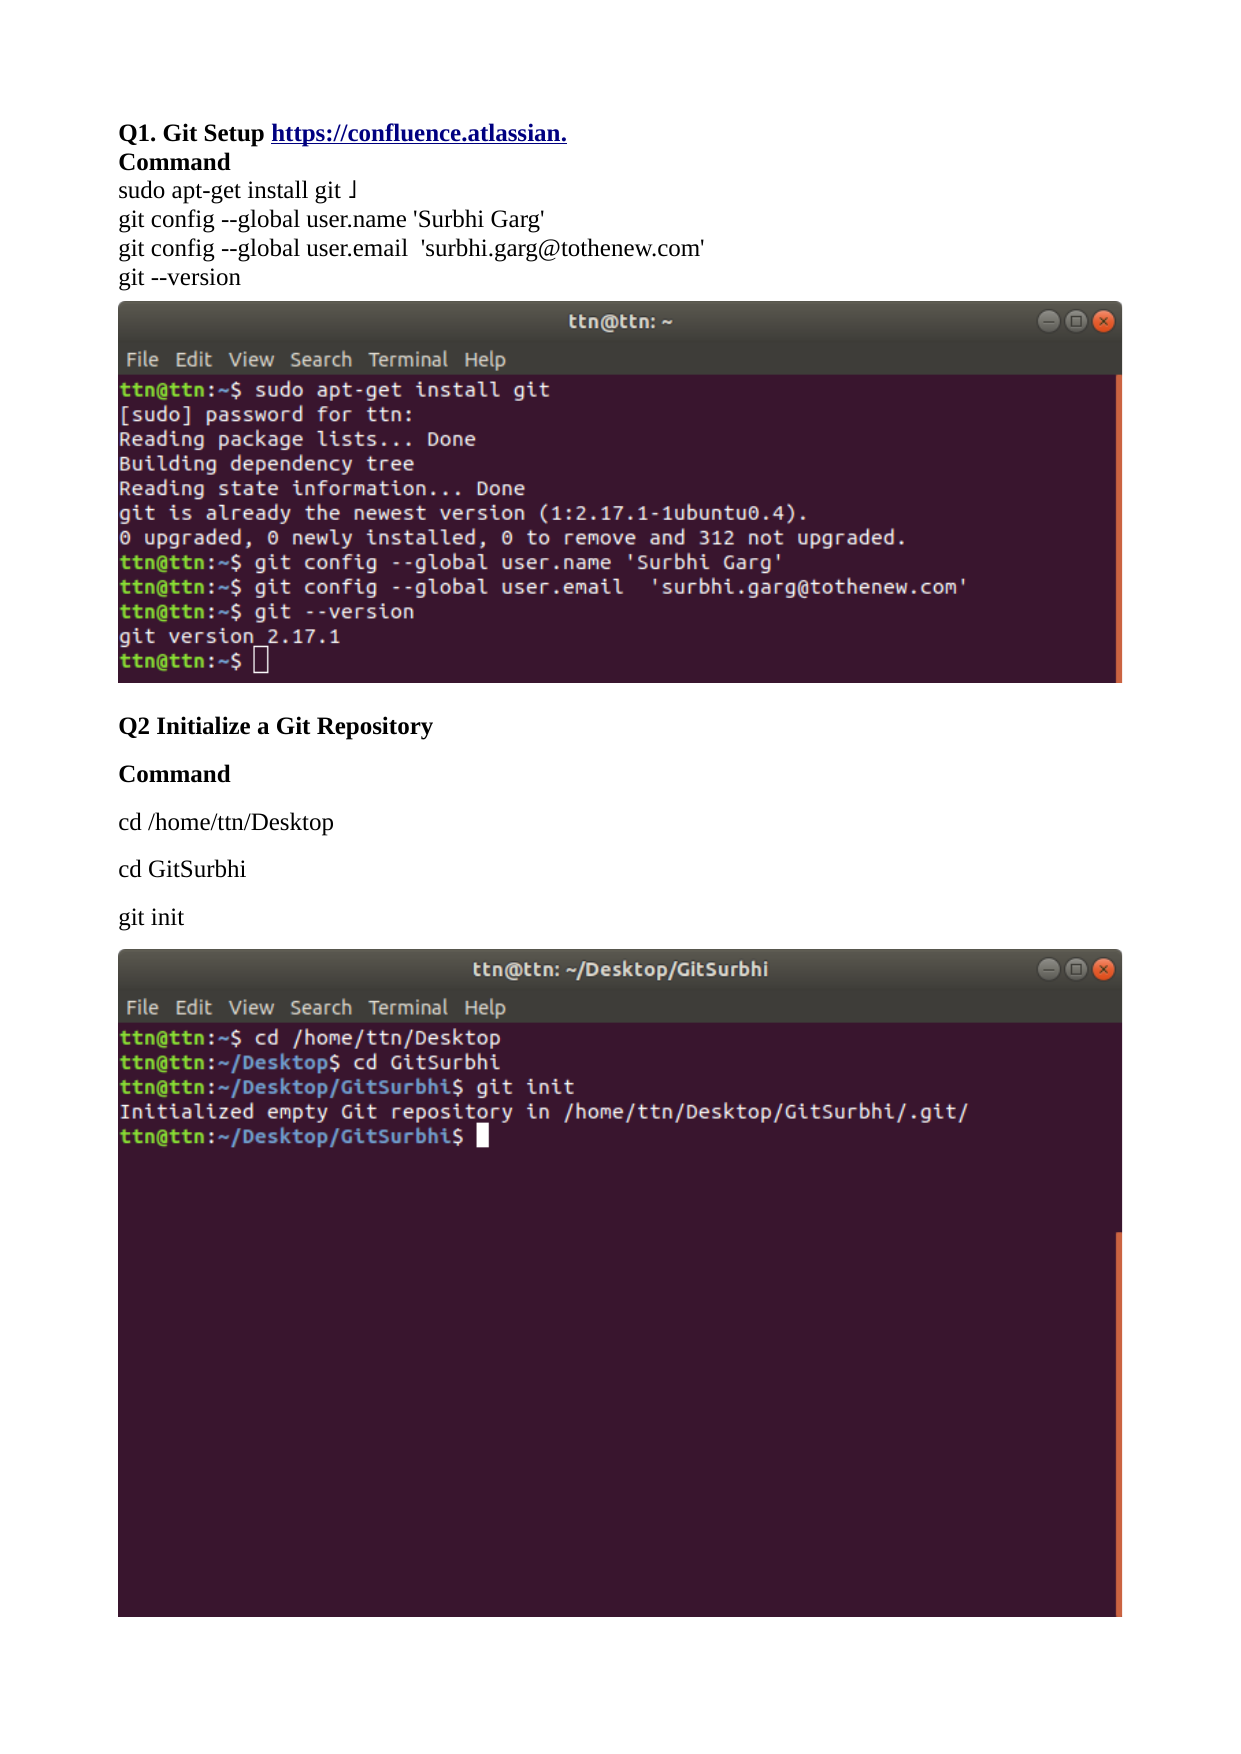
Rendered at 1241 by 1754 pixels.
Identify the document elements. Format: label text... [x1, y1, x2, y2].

text Q1. Git Setup https://confluence.atlassian. [118, 118, 1122, 147]
text cd /home/ttn/Desktop [118, 807, 1122, 835]
text git --version [118, 262, 1122, 291]
text cd GitSurbhi [118, 854, 1122, 883]
text git init [118, 902, 1122, 931]
text Command [118, 147, 1122, 176]
text git config --global user.email 'surbhi.garg@tothenew.com' [118, 233, 1122, 262]
text Q2 Initialize a Git Repository [118, 711, 1122, 740]
text git config --global user.name 'Surbhi Garg' [118, 204, 1122, 233]
text Command [118, 759, 1122, 788]
picture [118, 301, 1123, 683]
text sudo apt-get install git ˩ [118, 176, 1122, 204]
picture [118, 949, 1123, 1617]
